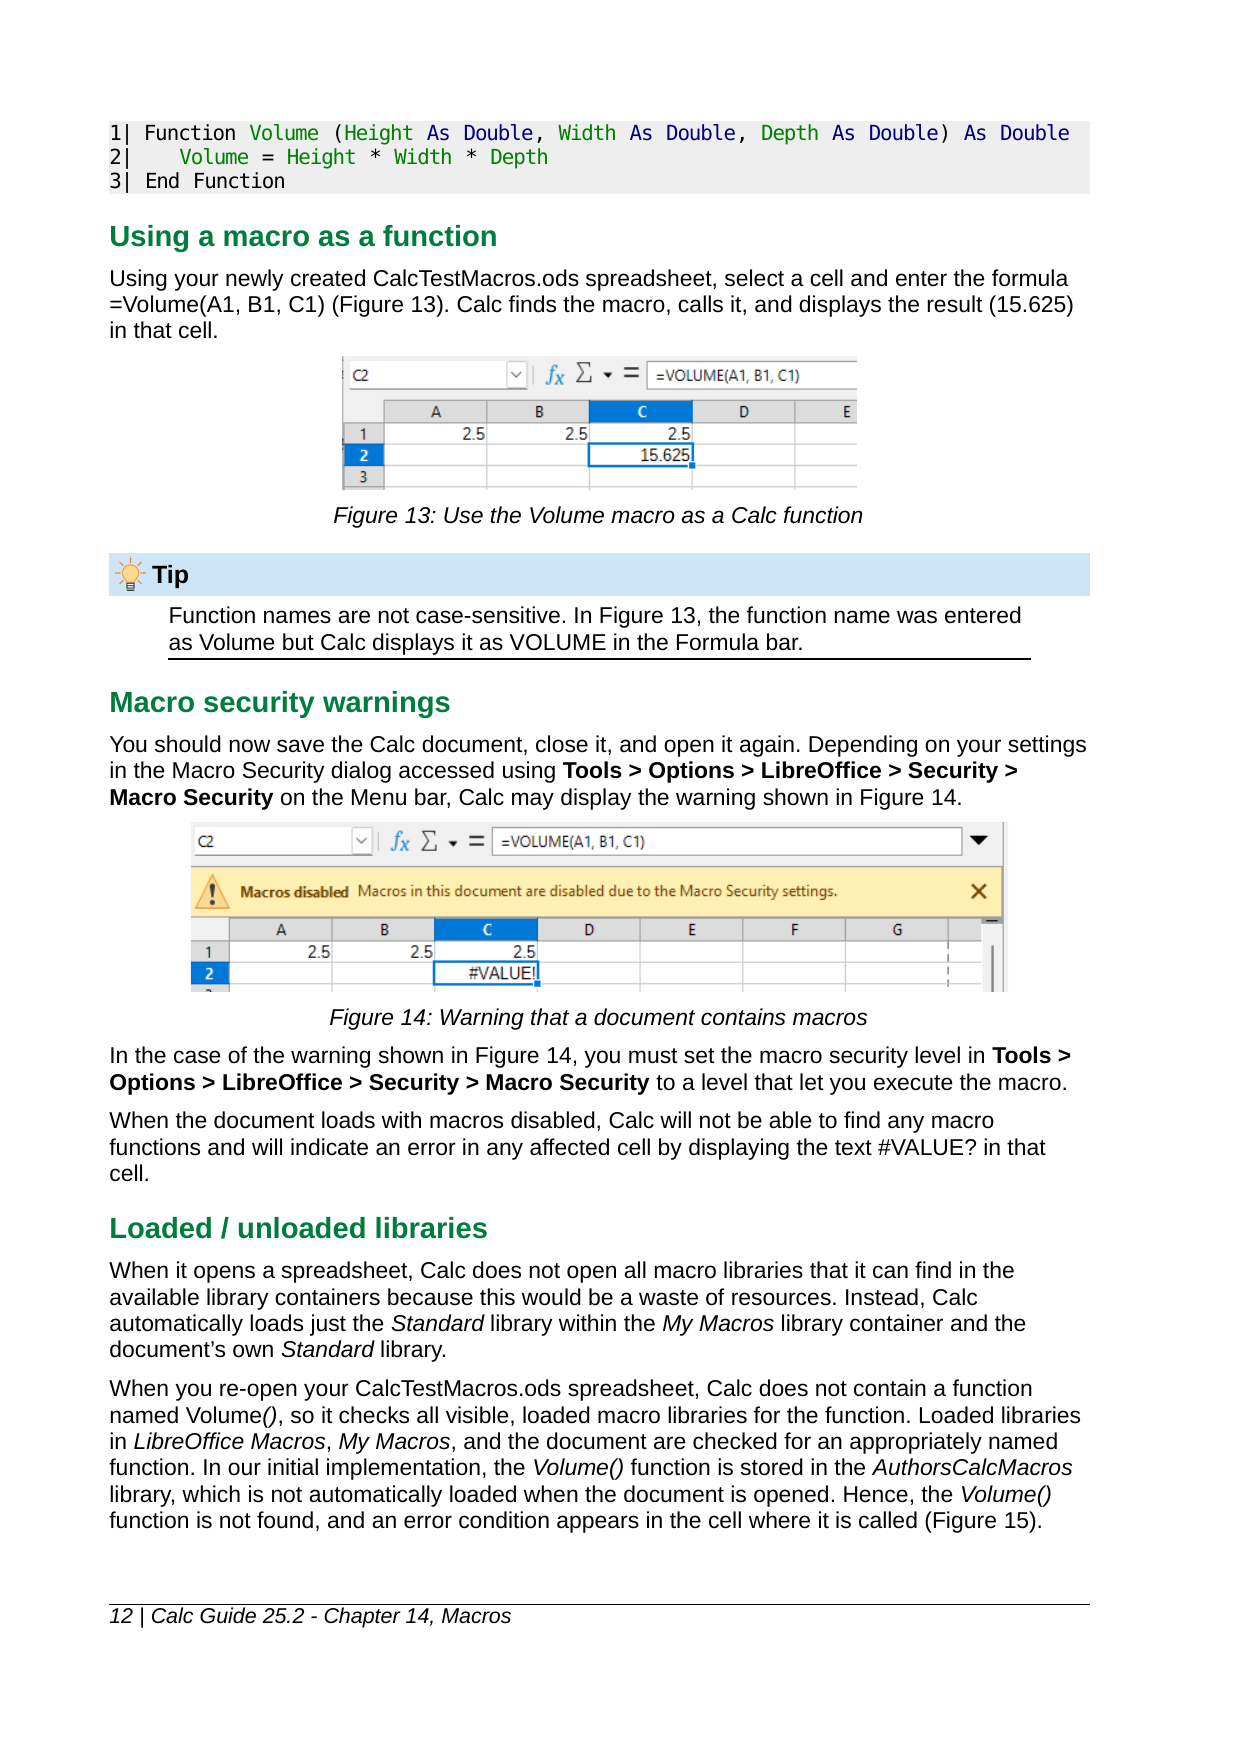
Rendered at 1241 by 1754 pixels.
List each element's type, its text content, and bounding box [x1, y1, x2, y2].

picture [190, 822, 1009, 992]
subtitle Macro security warnings [109, 685, 1090, 718]
text Using your newly created CalcTestMacros.ods spreadsheet, select a cell and enter the formula =Volume(A1, B1, C1) (Figure 13). Calc finds the macro, calls it, and displays the result (15.625) in that cell. [109, 264, 1090, 344]
subtitle Using a macro as a function [109, 219, 1090, 252]
text 1| Function Volume (Height As Double, Width As Double, Depth As Double) As Double [109, 121, 1090, 145]
text Figure 14: Warning that a document contains macros [109, 1003, 1090, 1030]
text In the case of the warning shown in Figure 14, you must set the macro security level in Tools > Options > LibreOffice > Security > Macro Security to a level that let you execute the macro. [109, 1042, 1090, 1095]
text When it opens a spreadsheet, Calc does not open all macro libraries that it can find in the available library containers because this would be a waste of resources. Instead, Calc automatically loads just the Standard library within the My Macros library container and the document’s own Standard library. [109, 1257, 1090, 1363]
text Function names are not case-sensitive. In Figure 13, the function name was entered as Volume but Calc displays it as VOLUME in the Formula bar. [168, 602, 1031, 658]
text When the document loads with macros disabled, Calc will not be able to find any macro functions and will indicate an error in any affected cell by displaying the text #VALUE? in that cell. [109, 1107, 1090, 1187]
subtitle Tip [109, 553, 1090, 596]
text 2| Volume = Height * Width * Depth [109, 145, 1090, 169]
text When you re-open your CalcTestMacros.ods spreadsheet, Calc does not contain a function named Volume(), so it checks all visible, loaded macro libraries for the function. Loaded libraries in LibreOffice Macros, My Macros, and the document are checked for an appropriately named function. In our initial implementation, the Volume() function is stored in the AuthorsCalcMacros library, which is not automatically loaded when the document is opened. Hence, the Volume() function is not found, and an error condition appears in the cell where it is called (Figure 15). [109, 1375, 1090, 1533]
text 3| End Function [109, 169, 1090, 194]
text Figure 13: Use the Volume macro as a Calc function [109, 502, 1090, 528]
subtitle Loaded / unloaded libraries [109, 1211, 1090, 1245]
text You should now save the Calc document, close it, and open it again. Depending on your settings in the Macro Security dialog accessed using Tools > Options > LibreOffice > Security > Macro Security on the Menu bar, Calc may display the warning shown in Figure 14. [109, 731, 1090, 810]
picture [342, 356, 857, 490]
